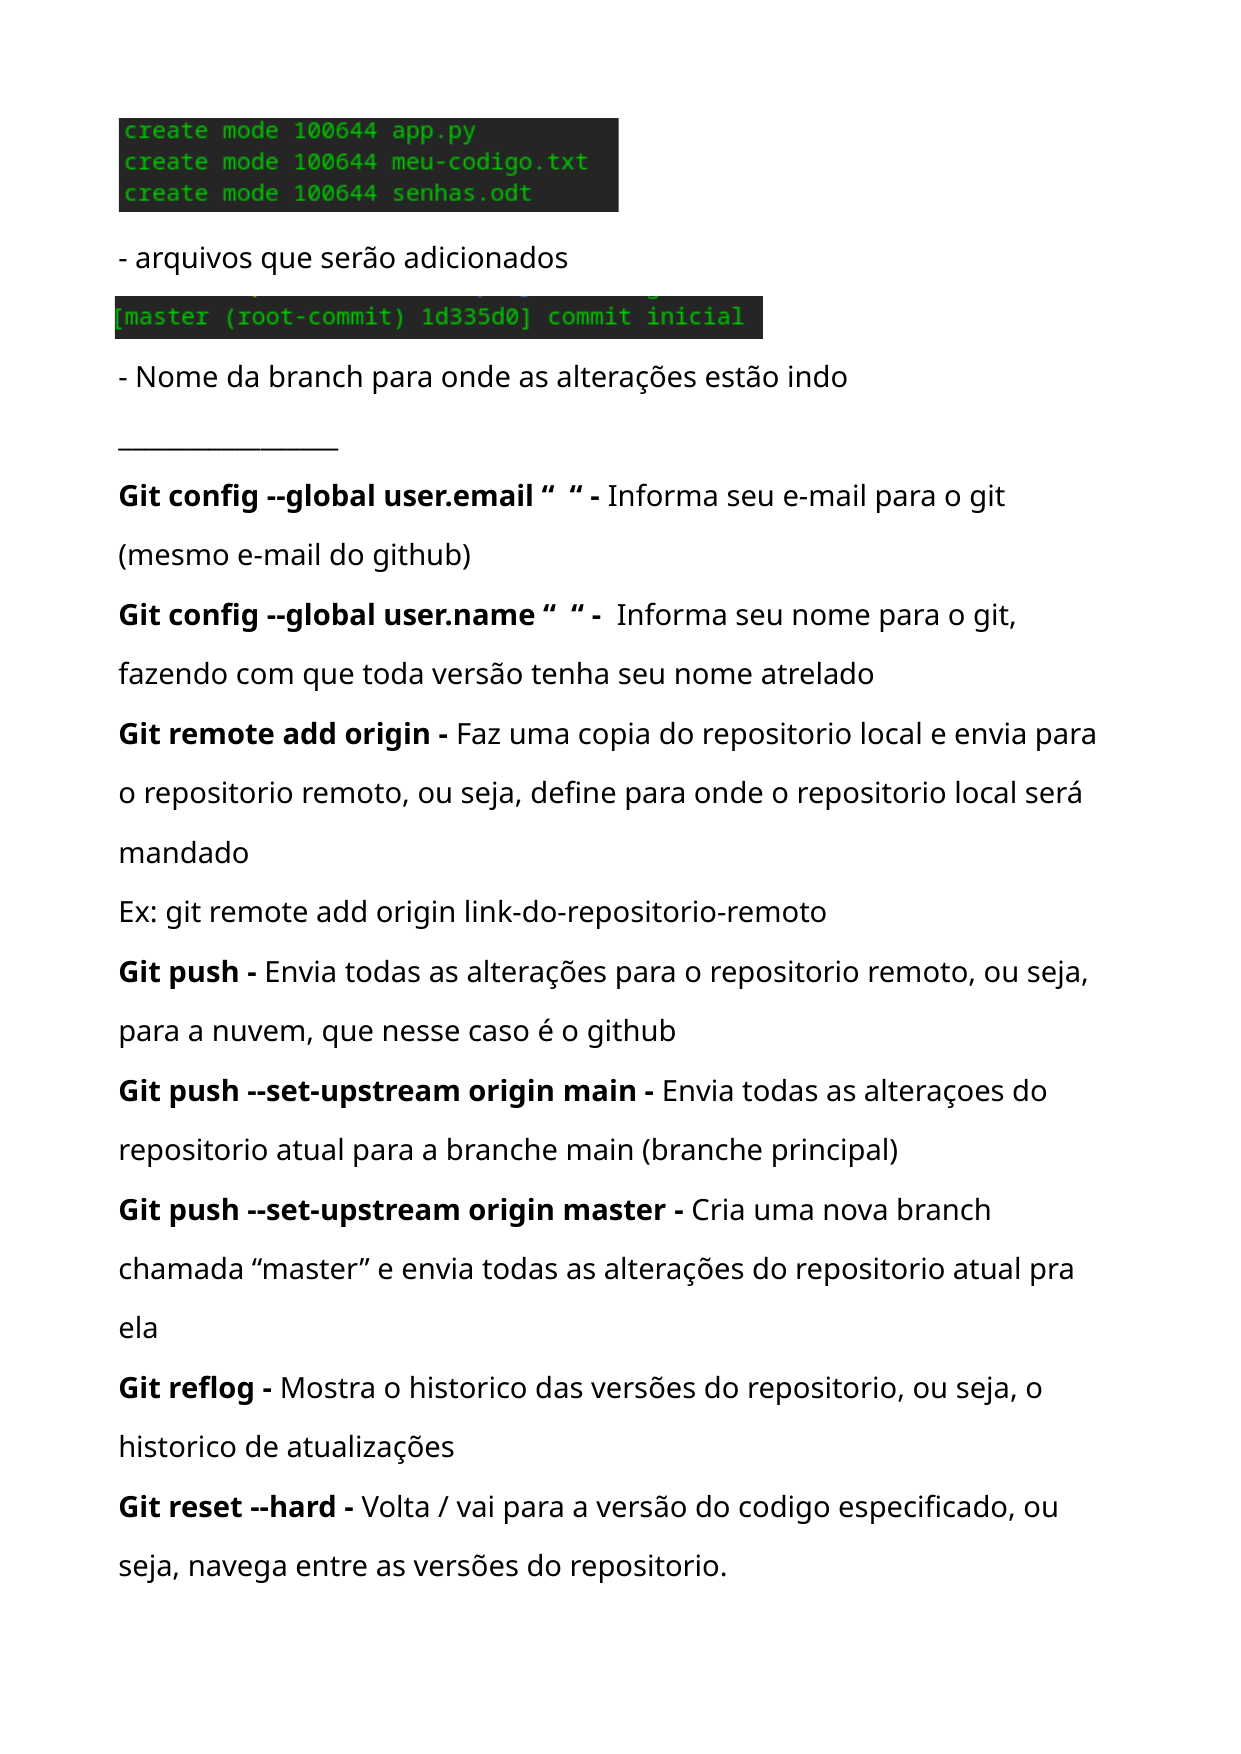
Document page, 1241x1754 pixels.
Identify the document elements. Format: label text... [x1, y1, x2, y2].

text Git reset --hard - Volta / vai para a versão do codigo especificado, ou seja, navega entre as versões do repositorio. [118, 1486, 1122, 1585]
picture [118, 118, 619, 212]
text Git push --set-upstream origin master - Cria uma nova branch chamada “master” e envia todas as alterações do repositorio atual pra ela [118, 1189, 1122, 1347]
text Git config --global user.email “ “ - Informa seu e-mail para o git (mesmo e-mail do github) [118, 475, 1122, 574]
text _________________ [118, 416, 1122, 455]
text Git push --set-upstream origin main - Envia todas as alteraçoes do repositorio atual para a branche main (branche principal) [118, 1070, 1122, 1169]
text Git reflog - Mostra o historico das versões do repositorio, ou seja, o historico de atualizações [118, 1367, 1122, 1466]
text Git push - Envia todas as alterações para o repositorio remoto, ou seja, para a nuvem, que nesse caso é o github [118, 951, 1122, 1050]
text - Nome da branch para onde as alterações estão indo [118, 356, 1122, 396]
text Git remote add origin - Faz uma copia do repositorio local e envia para o repositorio remoto, ou seja, define para onde o repositorio local será mandado [118, 713, 1122, 872]
text Git config --global user.name “ “ - Informa seu nome para o git, fazendo com que toda versão tenha seu nome atrelado [118, 594, 1122, 693]
text Ex: git remote add origin link-do-repositorio-remoto [118, 891, 1122, 931]
picture [114, 296, 763, 339]
text - arquivos que serão adicionados [118, 237, 1122, 277]
